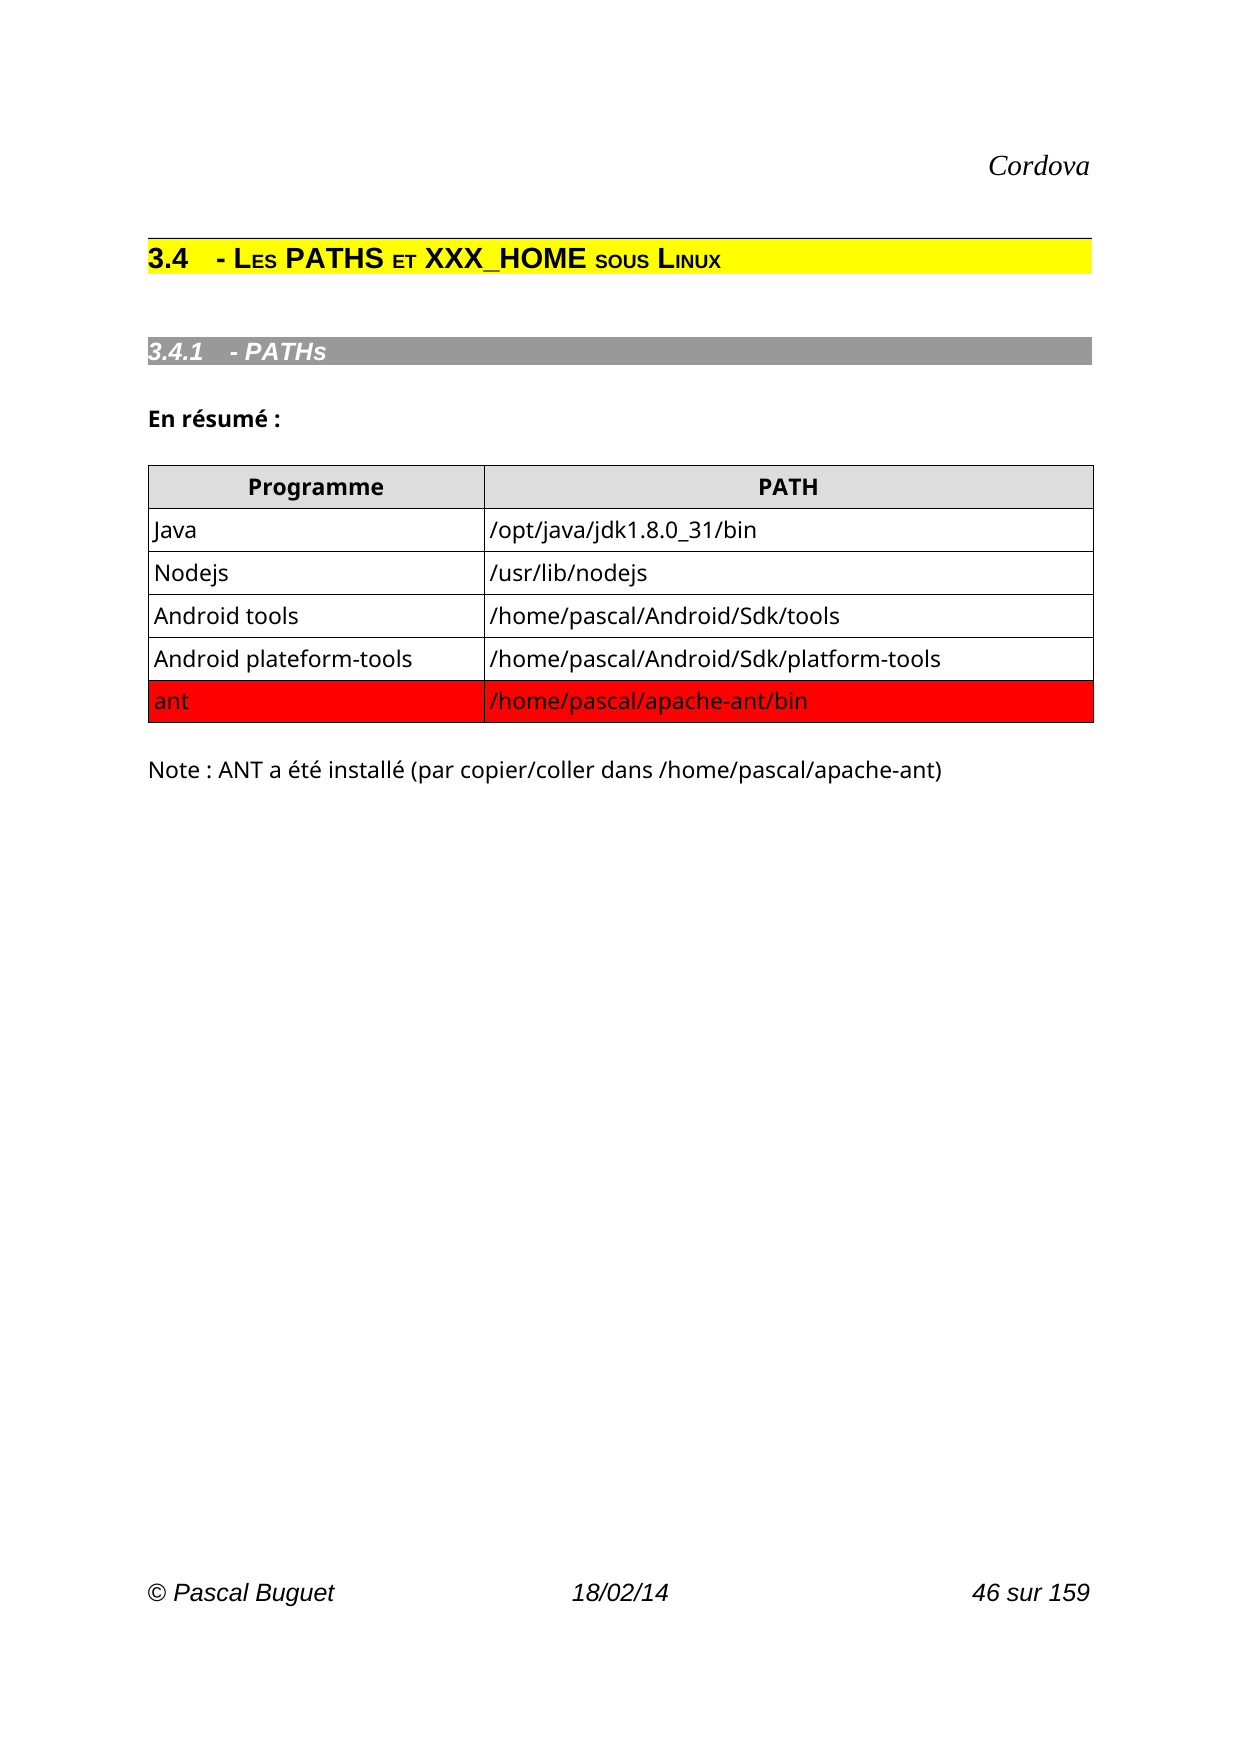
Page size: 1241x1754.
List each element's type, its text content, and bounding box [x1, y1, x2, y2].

table_cell ant [149, 681, 484, 722]
table_header PATH [485, 466, 1093, 508]
subtitle - PATHs [148, 337, 1092, 365]
table_cell /home/pascal/apache-ant/bin [485, 681, 1093, 722]
table_cell /home/pascal/Android/Sdk/tools [485, 595, 1093, 637]
table_cell Android tools [149, 595, 484, 637]
table_cell Android plateform-tools [149, 638, 484, 679]
table_cell /usr/lib/nodejs [485, 552, 1093, 594]
text En résumé : [148, 403, 1092, 434]
table_cell Java [149, 509, 484, 551]
text Note : ANT a été installé (par copier/coller dans /home/pascal/apache-ant) [148, 754, 1092, 785]
table_cell Nodejs [149, 552, 484, 594]
table_cell /home/pascal/Android/Sdk/platform-tools [485, 638, 1093, 679]
table_cell /opt/java/jdk1.8.0_31/bin [485, 509, 1093, 551]
table_header Programme [149, 466, 484, 508]
subtitle - Les PATHS et XXX_HOME sous Linux [148, 239, 1092, 274]
